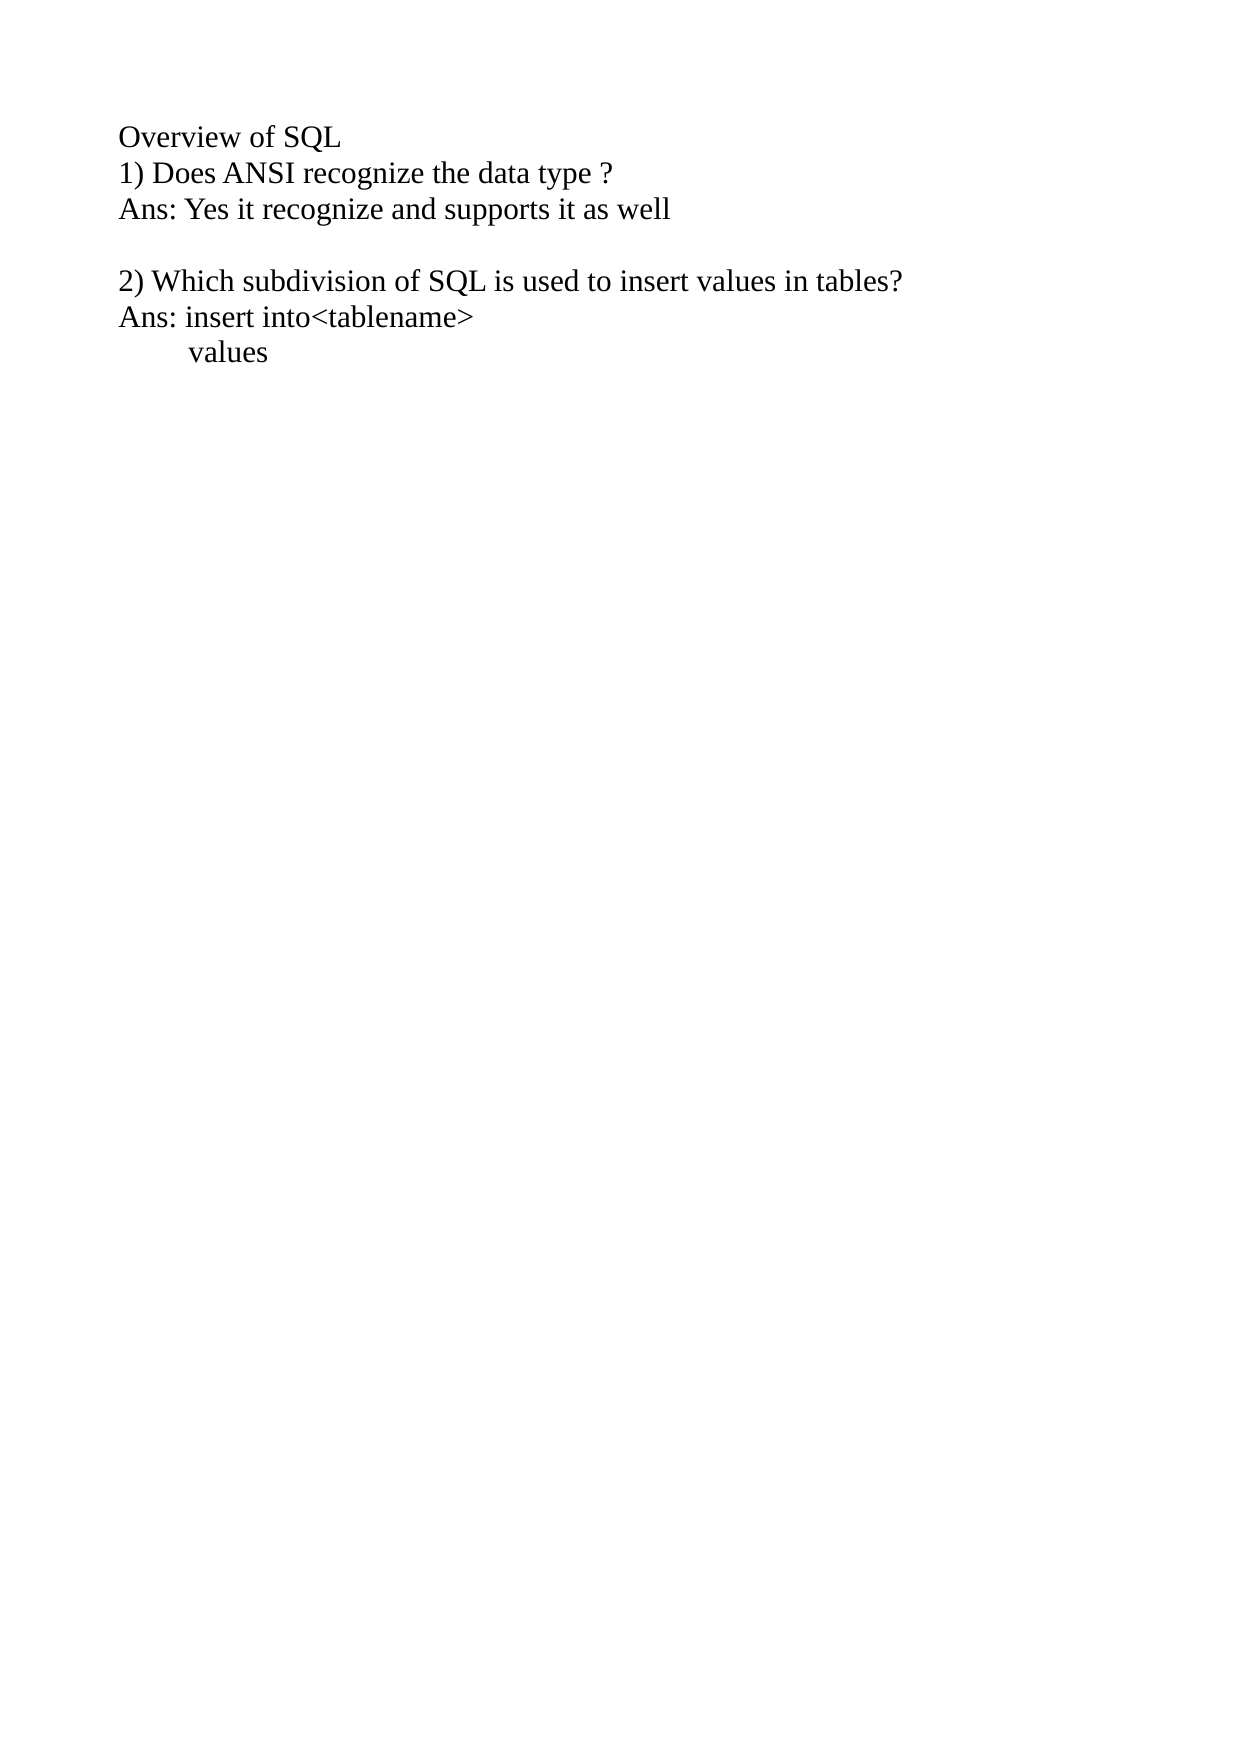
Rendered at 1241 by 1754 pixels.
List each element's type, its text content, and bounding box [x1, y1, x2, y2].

text values [118, 334, 1122, 370]
text Overview of SQL [118, 118, 1122, 154]
text 2) Which subdivision of SQL is used to insert values in tables? [118, 262, 1122, 298]
text 1) Does ANSI recognize the data type ? [118, 154, 1122, 190]
text Ans: insert into<tablename> [118, 298, 1122, 334]
text Ans: Yes it recognize and supports it as well [118, 190, 1122, 226]
